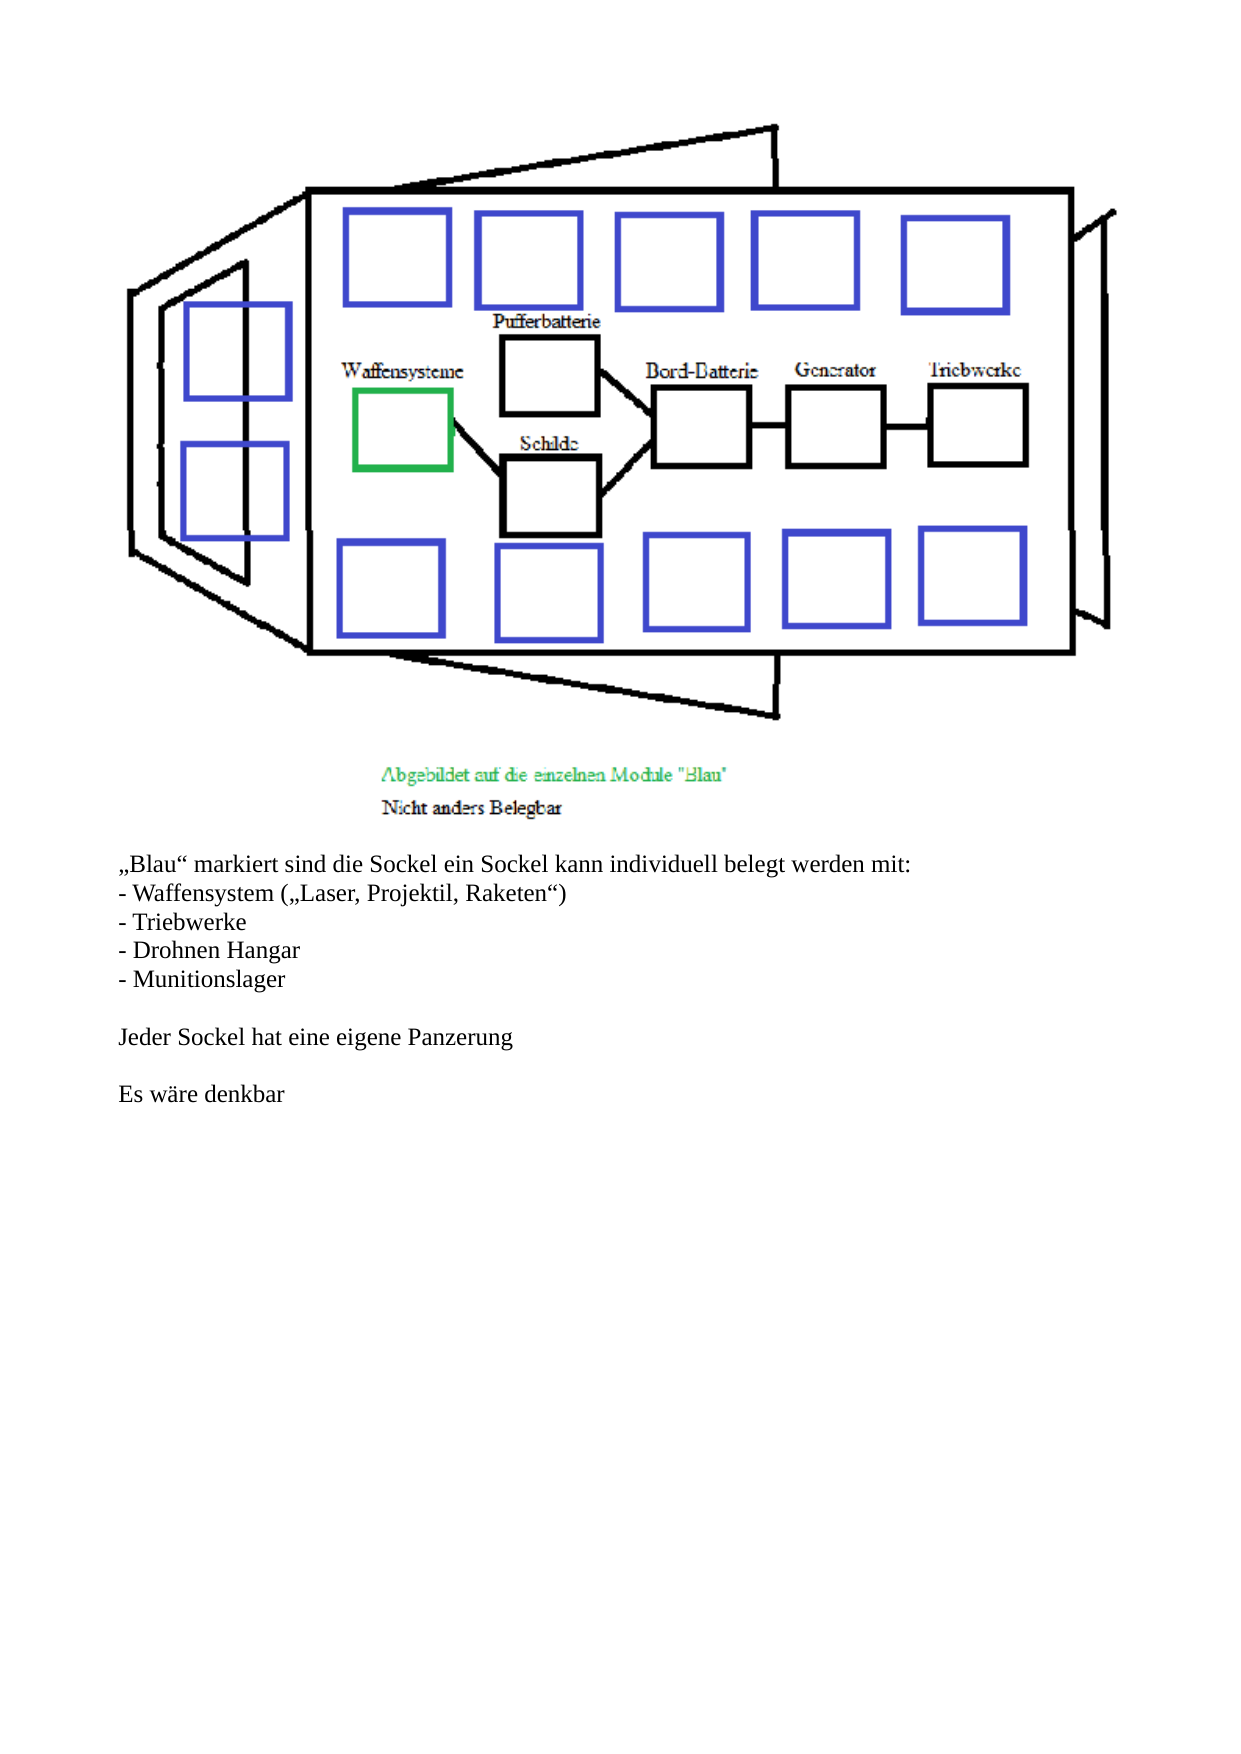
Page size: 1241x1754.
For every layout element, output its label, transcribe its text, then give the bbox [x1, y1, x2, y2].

text „Blau“ markiert sind die Sockel ein Sockel kann individuell belegt werden mit: - Waffensystem („Laser, Projektil, Raketen“) [118, 849, 1122, 907]
text - Drohnen Hangar [118, 936, 1122, 964]
text Es wäre denkbar [118, 1079, 1122, 1108]
text - Munitionslager [118, 964, 1122, 993]
text - Triebwerke [118, 907, 1122, 936]
text Jeder Sockel hat eine eigene Panzerung [118, 1022, 1122, 1051]
